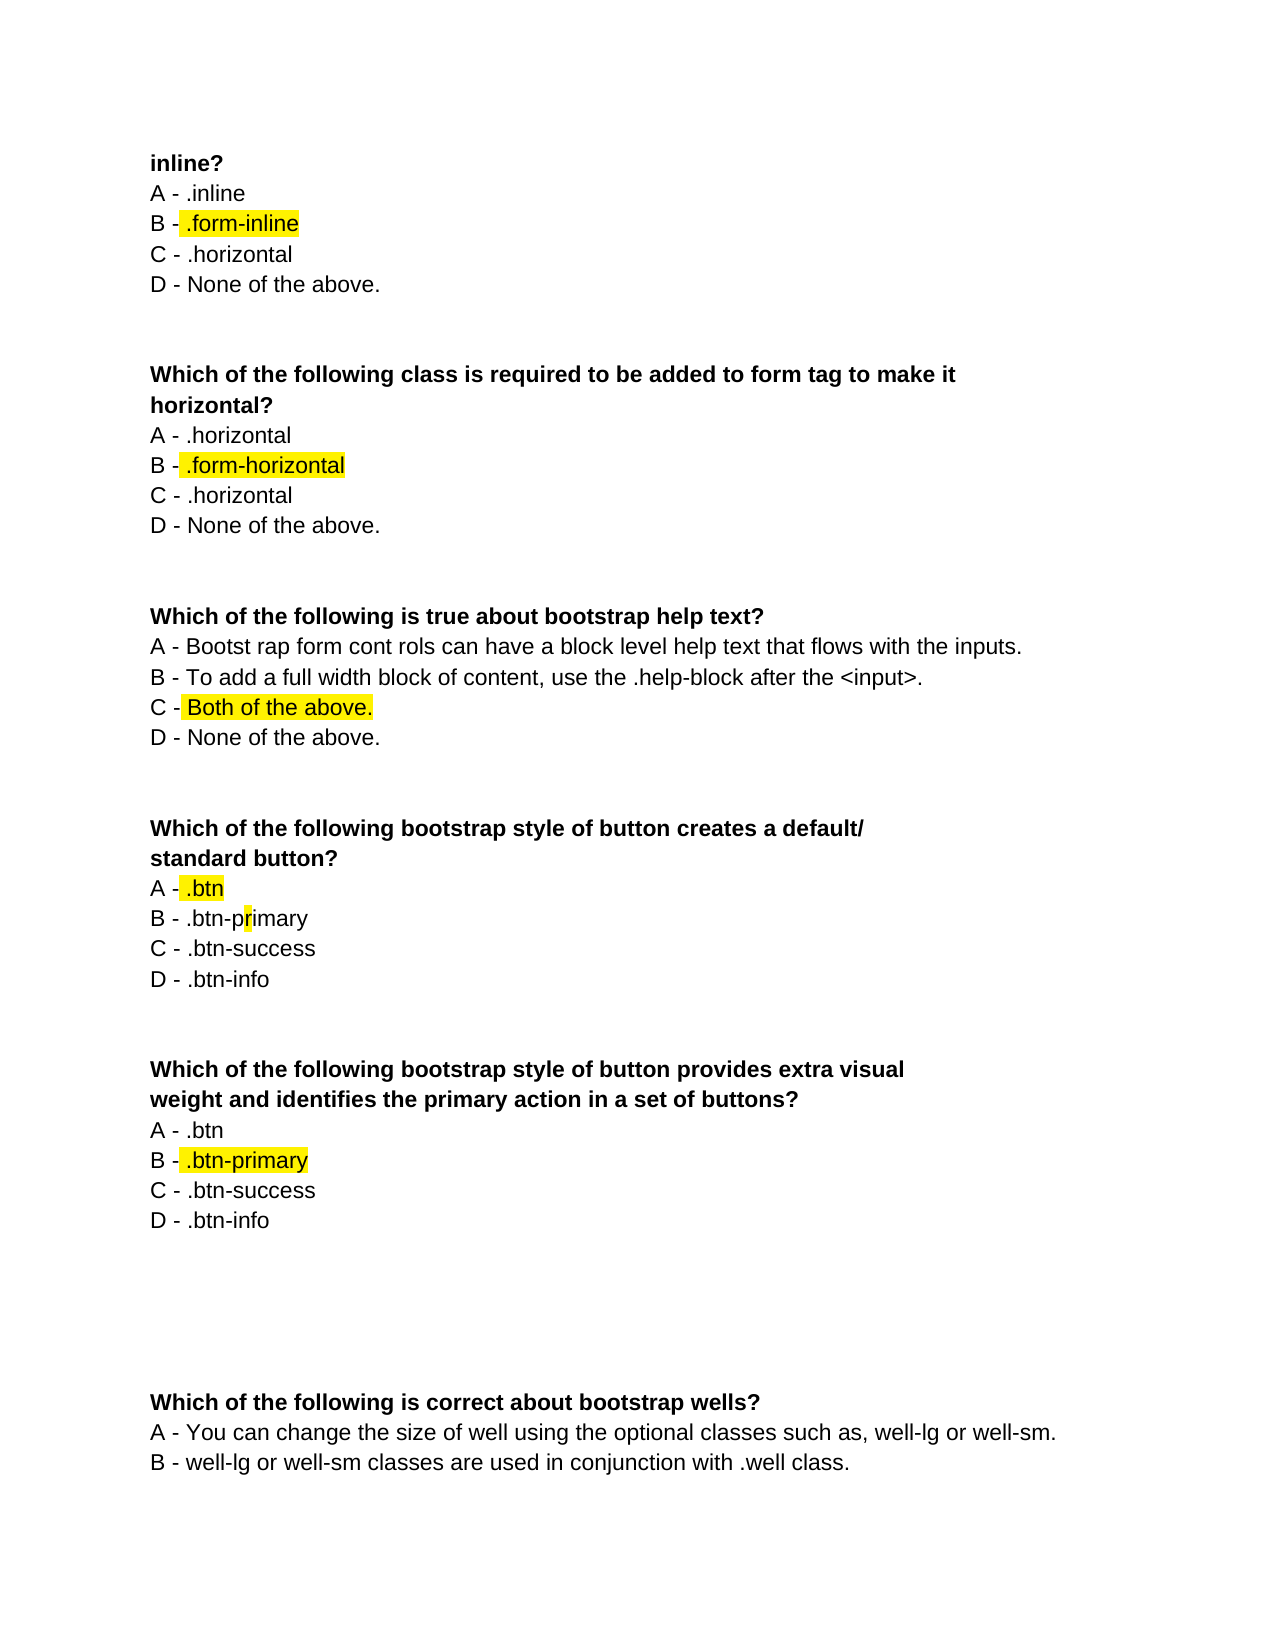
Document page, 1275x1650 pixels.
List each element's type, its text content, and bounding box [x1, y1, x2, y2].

text Which of the following bootstrap style of button creates a default/ [150, 814, 1125, 841]
text A - You can change the size of well using the optional classes such as, well-lg or well-sm. [150, 1419, 1125, 1445]
text D - None of the above. [150, 724, 1125, 750]
text B - .btn-primary [150, 1147, 1125, 1173]
text weight and identifies the primary action in a set of buttons? [150, 1086, 1125, 1113]
text B - .form-inline [150, 210, 1125, 237]
text A - .inline [150, 180, 1125, 207]
text C - .btn-success [150, 1177, 1125, 1203]
text A - .btn [150, 1117, 1125, 1143]
text D - .btn-info [150, 966, 1125, 992]
text B - .btn-primary [150, 905, 1125, 932]
text B - well-lg or well-sm classes are used in conjunction with .well class. [150, 1449, 1125, 1475]
text C - Both of the above. [150, 694, 1125, 720]
text C - .horizontal [150, 482, 1125, 509]
text D - None of the above. [150, 271, 1125, 297]
text inline? [150, 150, 1125, 176]
text horizontal? [150, 392, 1125, 418]
text Which of the following class is required to be added to form tag to make it [150, 361, 1125, 388]
text A - Bootst rap form cont rols can have a block level help text that flows with the inputs. [150, 633, 1125, 660]
text Which of the following bootstrap style of button provides extra visual [150, 1056, 1125, 1083]
text Which of the following is true about bootstrap help text? [150, 603, 1125, 629]
text B - .form-horizontal [150, 452, 1125, 478]
text C - .horizontal [150, 241, 1125, 267]
text A - .btn [150, 875, 1125, 901]
text D - None of the above. [150, 512, 1125, 539]
text standard button? [150, 845, 1125, 871]
text A - .horizontal [150, 422, 1125, 448]
text B - To add a full width block of content, use the .help-block after the <input>. [150, 663, 1125, 690]
text D - .btn-info [150, 1207, 1125, 1234]
text Which of the following is correct about bootstrap wells? [150, 1388, 1125, 1415]
text C - .btn-success [150, 935, 1125, 962]
